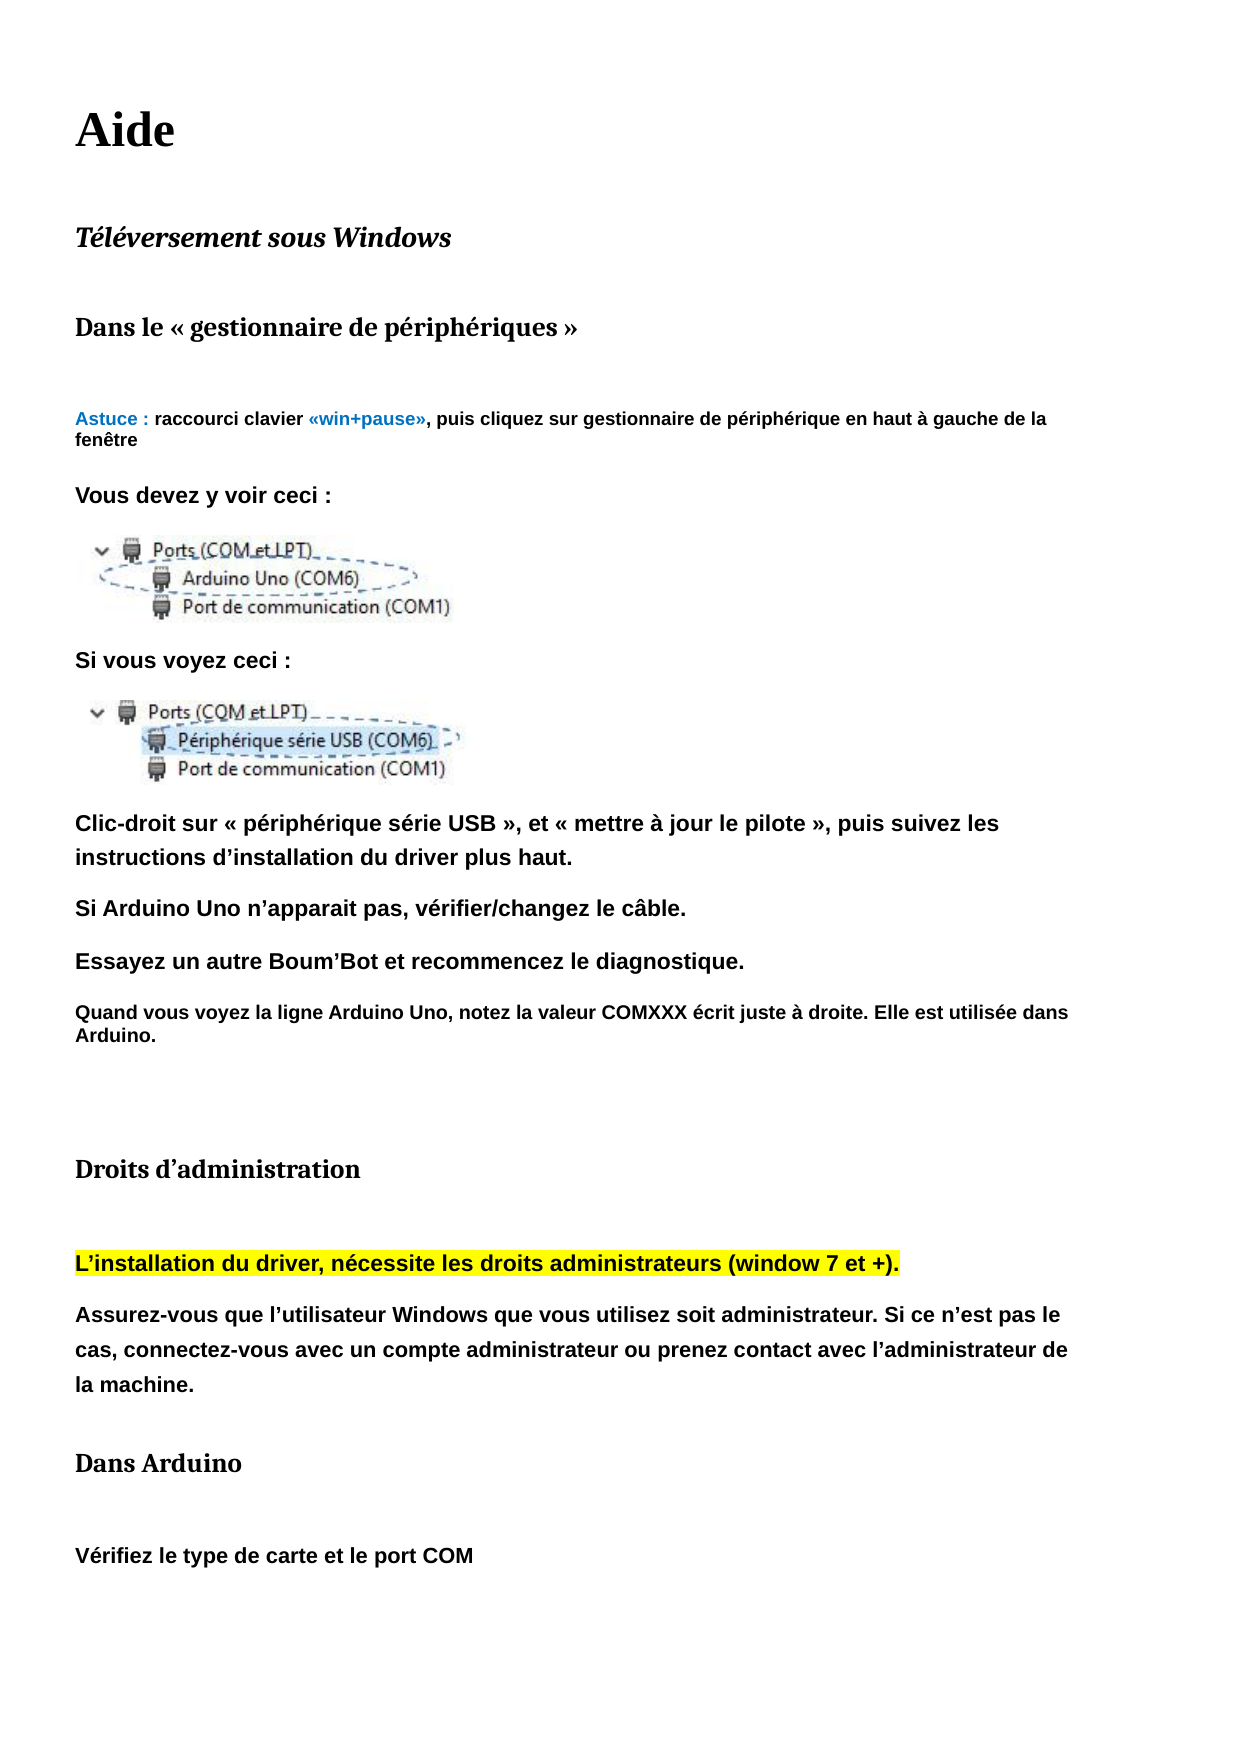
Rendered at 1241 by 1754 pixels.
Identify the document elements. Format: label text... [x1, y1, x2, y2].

text Essayez un autre Boum’Bot et recommencez le diagnostique. [75, 948, 1090, 974]
text Clic-droit sur « périphérique série USB », et « mettre à jour le pilote », puis suivez les instructions d’installation du driver plus haut. [75, 809, 1090, 870]
subtitle Droits d’administration [75, 1154, 1090, 1186]
subtitle Dans le « gestionnaire de périphériques » [75, 312, 1090, 343]
subtitle Aide [75, 99, 1090, 157]
text Quand vous voyez la ligne Arduino Uno, notez la valeur COMXXX écrit juste à droite. Elle est utilisée dans Arduino. [75, 1001, 1090, 1046]
text Si vous voyez ceci : [75, 647, 1090, 674]
picture [78, 700, 471, 785]
subtitle Téléversement sous Windows [75, 221, 1090, 255]
text Vérifiez le type de carte et le port COM [75, 1543, 1090, 1568]
text L’installation du driver, nécessite les droits administrateurs (window 7 et +). [75, 1249, 1090, 1276]
subtitle Dans Arduino [75, 1448, 1090, 1479]
picture [78, 535, 460, 623]
text Assurez-vous que l’utilisateur Windows que vous utilisez soit administrateur. Si ce n’est pas le cas, connectez-vous avec un compte administrateur ou prenez contact avec l’administrateur de la machine. [75, 1302, 1090, 1397]
text Astuce : raccourci clavier «win+pause», puis cliquez sur gestionnaire de périphérique en haut à gauche de la fenêtre [75, 407, 1090, 451]
text Vous devez y voir ceci : [75, 482, 1090, 508]
text Si Arduino Uno n’apparait pas, vérifier/changez le câble. [75, 895, 1090, 921]
